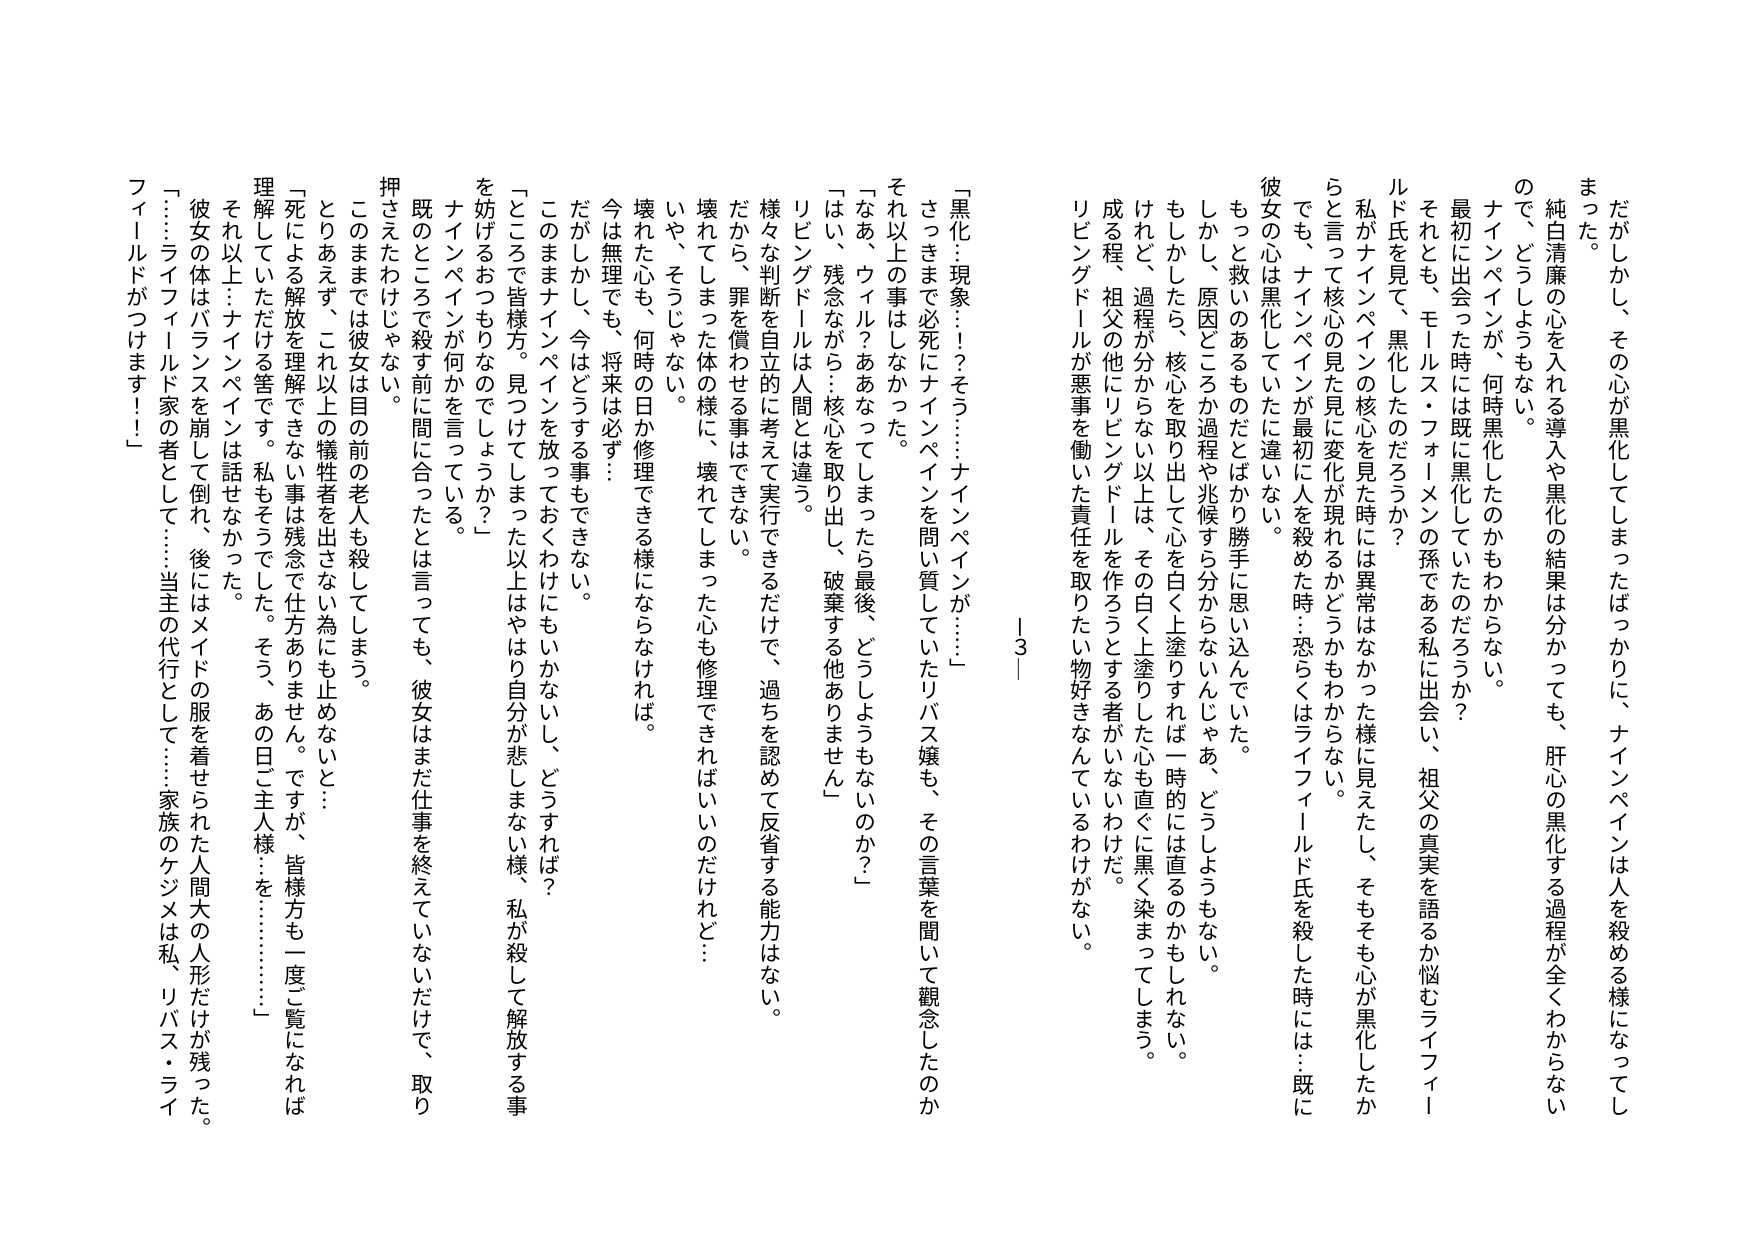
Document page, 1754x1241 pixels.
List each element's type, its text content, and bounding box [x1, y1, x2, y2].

text もしかしたら、核心を取り出して心を白く上塗りすれば一時的には直るのかもしれない。 [1161, 176, 1192, 1122]
text もっと救いのあるものだとばかり勝手に思い込んでいた。 [1224, 176, 1256, 1122]
text 「黒化…現象…！？そう……ナインペインが……」 [945, 176, 977, 1122]
text それ以上…ナインペインは話せなかった。 [217, 176, 248, 1122]
text 既のところで殺す前に間に合ったとは言っても、彼女はまだ仕事を終えていないだけで、取り押さえたわけじゃない。 [375, 176, 438, 1122]
text とりあえず、これ以上の犠牲者を出さない為にも止めないと… [312, 176, 343, 1122]
text 最初に出会った時には既に黒化していたのだろうか？ [1446, 176, 1477, 1122]
text リビングドールが悪事を働いた責任を取りたい物好きなんているわけがない。 [1066, 176, 1097, 1122]
text 私がナインペインの核心を見た時には異常はなかった様に見えたし、そもそも心が黒化したからと言って核心の見た見に変化が現れるかどうかもわからない。 [1319, 176, 1382, 1122]
text だから、罪を償わせる事はできない。 [723, 176, 755, 1122]
text ナインペインが何かを言っている。 [438, 176, 470, 1122]
text 「はい、残念ながら…核心を取り出し、破棄する他ありません」 [818, 176, 850, 1122]
text 「ところで皆様方。見つけてしまった以上はやはり自分が悲しまない様、私が殺して解放する事を妨げるおつもりなのでしょうか？」 [470, 176, 533, 1122]
text だがしかし、その心が黒化してしまったばっかりに、ナインペインは人を殺める様になってしまった。 [1572, 176, 1636, 1122]
text それとも、モールス・フォーメンの孫である私に出会い、祖父の真実を語るか悩むライフィールド氏を見て、黒化したのだろうか？ [1382, 176, 1446, 1122]
text 純白清廉の心を入れる導入や黒化の結果は分かっても、肝心の黒化する過程が全くわからないので、どうしようもない。 [1509, 176, 1572, 1122]
text このままでは彼女は目の前の老人も殺してしまう。 [343, 176, 375, 1122]
text しかし、原因どころか過程や兆候すら分からないんじゃあ、どうしようもない。 [1192, 176, 1224, 1122]
text 様々な判断を自立的に考えて実行できるだけで、過ちを認めて反省する能力はない。 [755, 176, 787, 1122]
text けれど、過程が分からない以上は、その白く上塗りした心も直ぐに黒く染まってしまう。 [1129, 176, 1161, 1122]
text 壊れてしまった体の様に、壊れてしまった心も修理できればいいのだけれど… [692, 176, 723, 1122]
text だがしかし、今はどうする事もできない。 [565, 176, 597, 1122]
text ─３─ [1005, 176, 1037, 1122]
text いや、そうじゃない。 [660, 176, 692, 1122]
text 「……ライフィールド家の者として……当主の代行として……家族のケジメは私、リバス・ライフィールドがつけます！！」 [122, 176, 185, 1122]
text 成る程、祖父の他にリビングドールを作ろうとする者がいないわけだ。 [1097, 176, 1129, 1122]
text このままナインペインを放っておくわけにもいかないし、どうすれば？ [533, 176, 565, 1122]
text 「なあ、ウィル？ああなってしまったら最後、どうしようもないのか？」 [850, 176, 882, 1122]
text 壊れた心も、何時の日か修理できる様にならなければ。 [628, 176, 660, 1122]
text さっきまで必死にナインペインを問い質していたリバス嬢も、その言葉を聞いて觀念したのかそれ以上の事はしなかった。 [882, 176, 945, 1122]
text 「死による解放を理解できない事は残念で仕方ありません。ですが、皆様方も一度ご覧になれば理解していただける筈です。私もそうでした。そう、あの日ご主人様…を……………」 [248, 176, 312, 1122]
text リビングドールは人間とは違う。 [787, 176, 818, 1122]
text ナインペインが、何時黒化したのかもわからない。 [1477, 176, 1509, 1122]
text 彼女の体はバランスを崩して倒れ、後にはメイドの服を着せられた人間大の人形だけが残った。 [185, 176, 217, 1122]
text でも、ナインペインが最初に人を殺めた時…恐らくはライフィールド氏を殺した時には…既に彼女の心は黒化していたに違いない。 [1256, 176, 1319, 1122]
text 今は無理でも、将来は必ず… [597, 176, 628, 1122]
